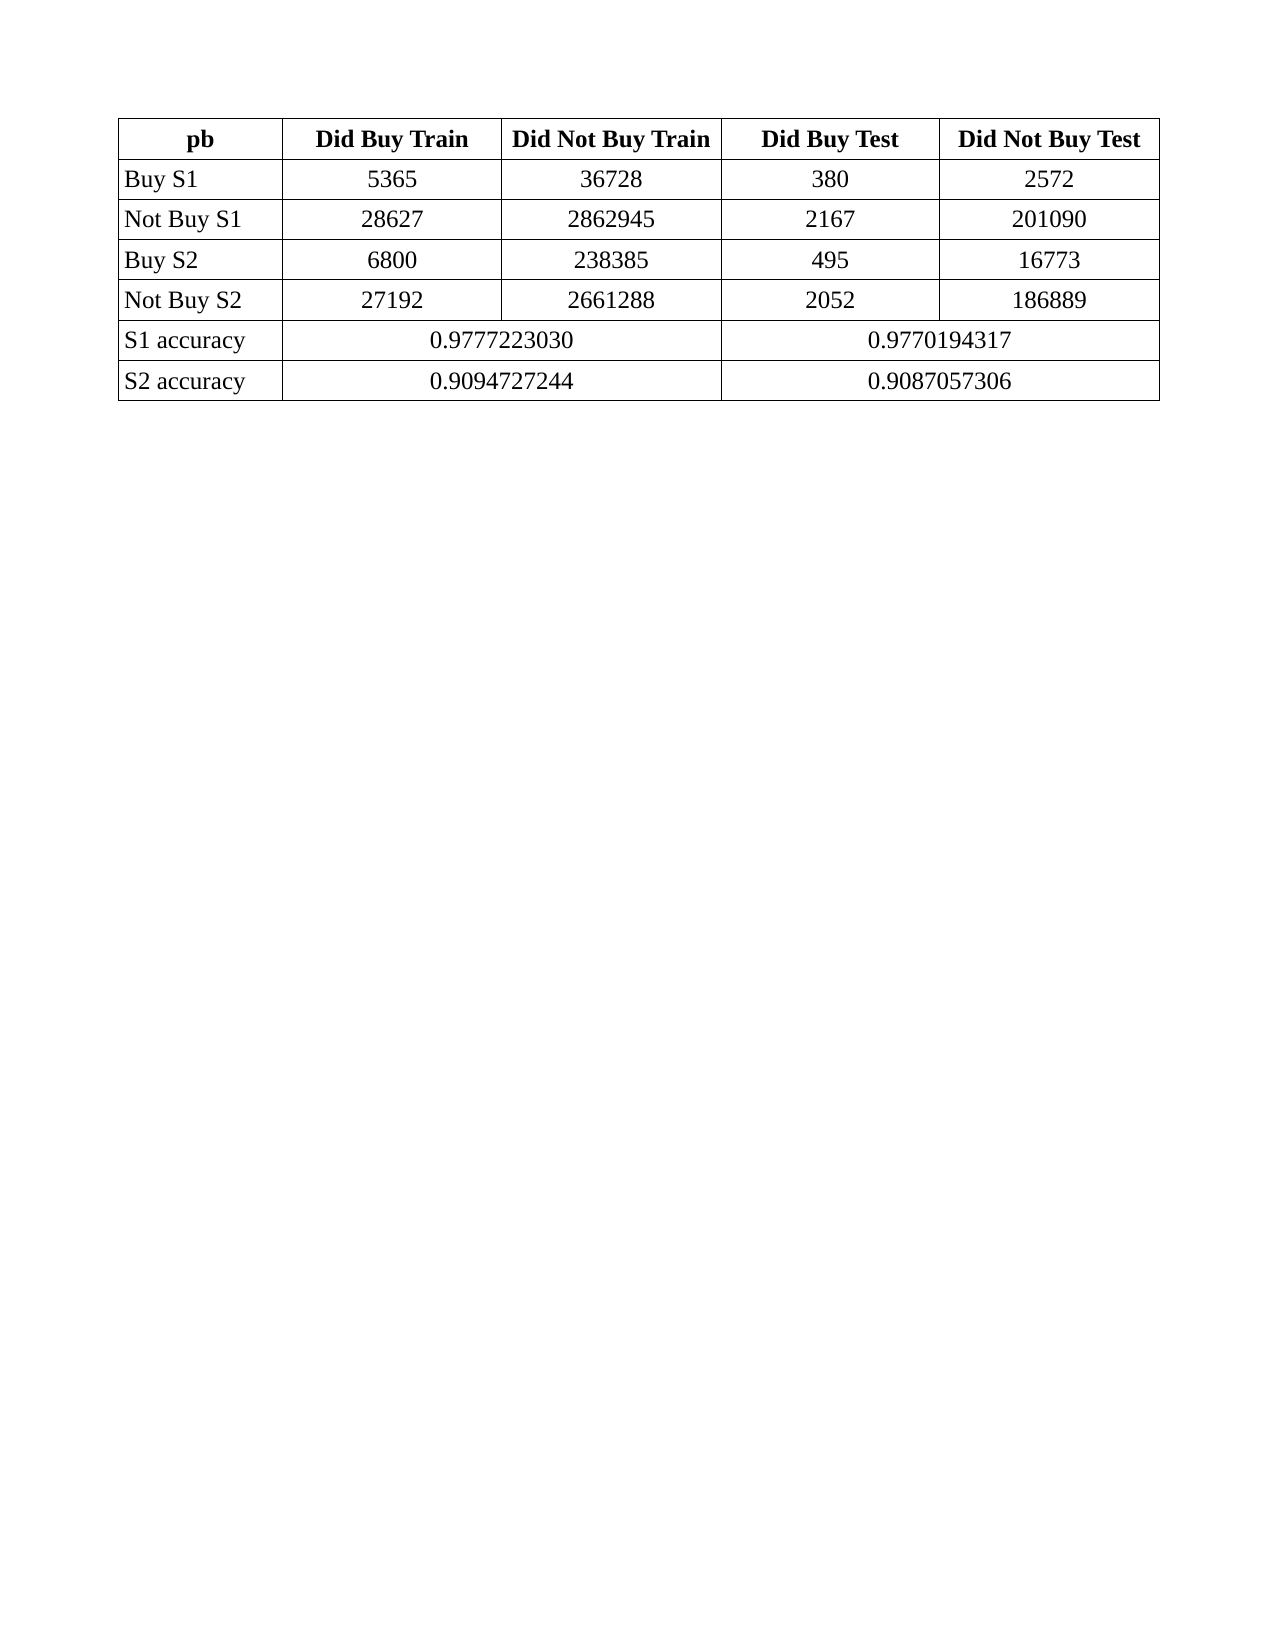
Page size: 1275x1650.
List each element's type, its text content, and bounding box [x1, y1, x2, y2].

table_cell Buy S2 [119, 240, 282, 279]
table_cell 16773 [940, 240, 1159, 279]
table_header Did Buy Train [283, 119, 501, 158]
table_header pb [119, 119, 282, 158]
table_cell 201090 [940, 200, 1159, 239]
table_cell 27192 [283, 280, 501, 320]
table_cell S2 accuracy [119, 361, 282, 400]
table_cell 2661288 [502, 280, 721, 320]
table_cell 28627 [283, 200, 501, 239]
table_header Did Not Buy Train [502, 119, 721, 158]
table_cell Buy S1 [119, 160, 282, 199]
table_cell 5365 [283, 160, 501, 199]
table_cell 36728 [502, 160, 721, 199]
table_cell 0.9094727244 [283, 361, 721, 400]
table_header Did Not Buy Test [940, 119, 1159, 158]
table_cell 6800 [283, 240, 501, 279]
table_cell Not Buy S2 [119, 280, 282, 320]
table_cell 0.9087057306 [722, 361, 1159, 400]
table_cell 0.9777223030 [283, 321, 721, 360]
table_cell 2167 [722, 200, 939, 239]
table_cell 186889 [940, 280, 1159, 320]
table_cell 238385 [502, 240, 721, 279]
table_cell 2052 [722, 280, 939, 320]
table_cell 2572 [940, 160, 1159, 199]
table_header Did Buy Test [722, 119, 939, 158]
table_cell Not Buy S1 [119, 200, 282, 239]
table_cell 2862945 [502, 200, 721, 239]
table_cell S1 accuracy [119, 321, 282, 360]
table_cell 495 [722, 240, 939, 279]
table_cell 380 [722, 160, 939, 199]
table_cell 0.9770194317 [722, 321, 1159, 360]
